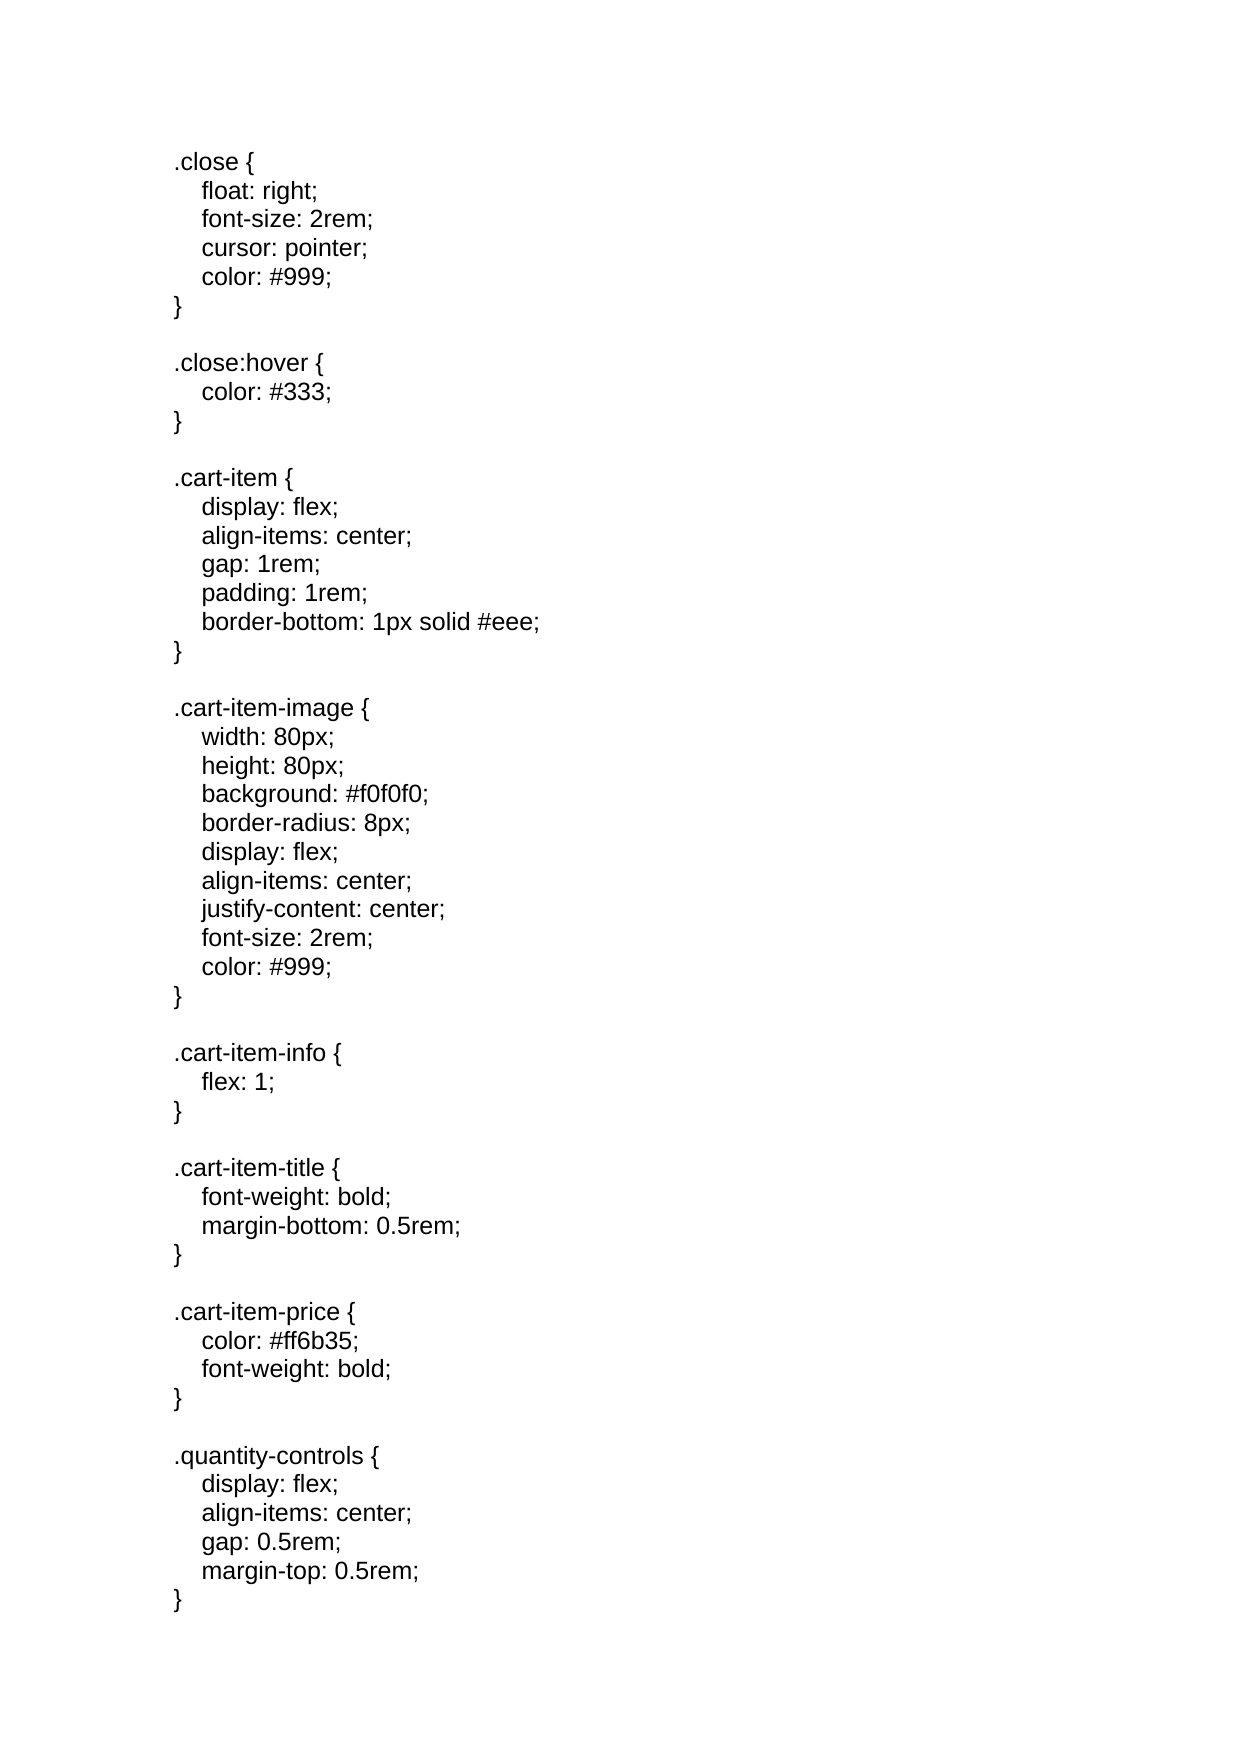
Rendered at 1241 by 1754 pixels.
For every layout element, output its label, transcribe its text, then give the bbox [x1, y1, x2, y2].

text .cart-item-info { [118, 1038, 1122, 1067]
text margin-bottom: 0.5rem; [118, 1211, 1122, 1239]
text justify-content: center; [118, 894, 1122, 923]
text .close { [118, 147, 1122, 176]
text align-items: center; [118, 521, 1122, 549]
text display: flex; [118, 492, 1122, 521]
text font-size: 2rem; [118, 204, 1122, 233]
text font-weight: bold; [118, 1182, 1122, 1211]
text align-items: center; [118, 866, 1122, 894]
text } [118, 1239, 1122, 1268]
text display: flex; [118, 1469, 1122, 1498]
text font-weight: bold; [118, 1354, 1122, 1383]
text .close:hover { [118, 348, 1122, 377]
text float: right; [118, 176, 1122, 204]
text .quantity-controls { [118, 1441, 1122, 1469]
text } [118, 636, 1122, 664]
text border-bottom: 1px solid #eee; [118, 607, 1122, 636]
text gap: 0.5rem; [118, 1527, 1122, 1556]
text border-radius: 8px; [118, 808, 1122, 837]
text align-items: center; [118, 1498, 1122, 1527]
text flex: 1; [118, 1067, 1122, 1096]
text .cart-item { [118, 463, 1122, 492]
text color: #999; [118, 262, 1122, 291]
text } [118, 1584, 1122, 1613]
text color: #999; [118, 952, 1122, 981]
text display: flex; [118, 837, 1122, 866]
text background: #f0f0f0; [118, 779, 1122, 808]
text margin-top: 0.5rem; [118, 1556, 1122, 1584]
text width: 80px; [118, 722, 1122, 751]
text color: #333; [118, 377, 1122, 406]
text } [118, 1383, 1122, 1412]
text .cart-item-title { [118, 1153, 1122, 1182]
text .cart-item-image { [118, 693, 1122, 722]
text font-size: 2rem; [118, 923, 1122, 952]
text gap: 1rem; [118, 549, 1122, 578]
text } [118, 291, 1122, 319]
text height: 80px; [118, 751, 1122, 779]
text padding: 1rem; [118, 578, 1122, 607]
text } [118, 981, 1122, 1009]
text } [118, 1096, 1122, 1124]
text cursor: pointer; [118, 233, 1122, 262]
text .cart-item-price { [118, 1297, 1122, 1326]
text } [118, 406, 1122, 434]
text color: #ff6b35; [118, 1326, 1122, 1354]
